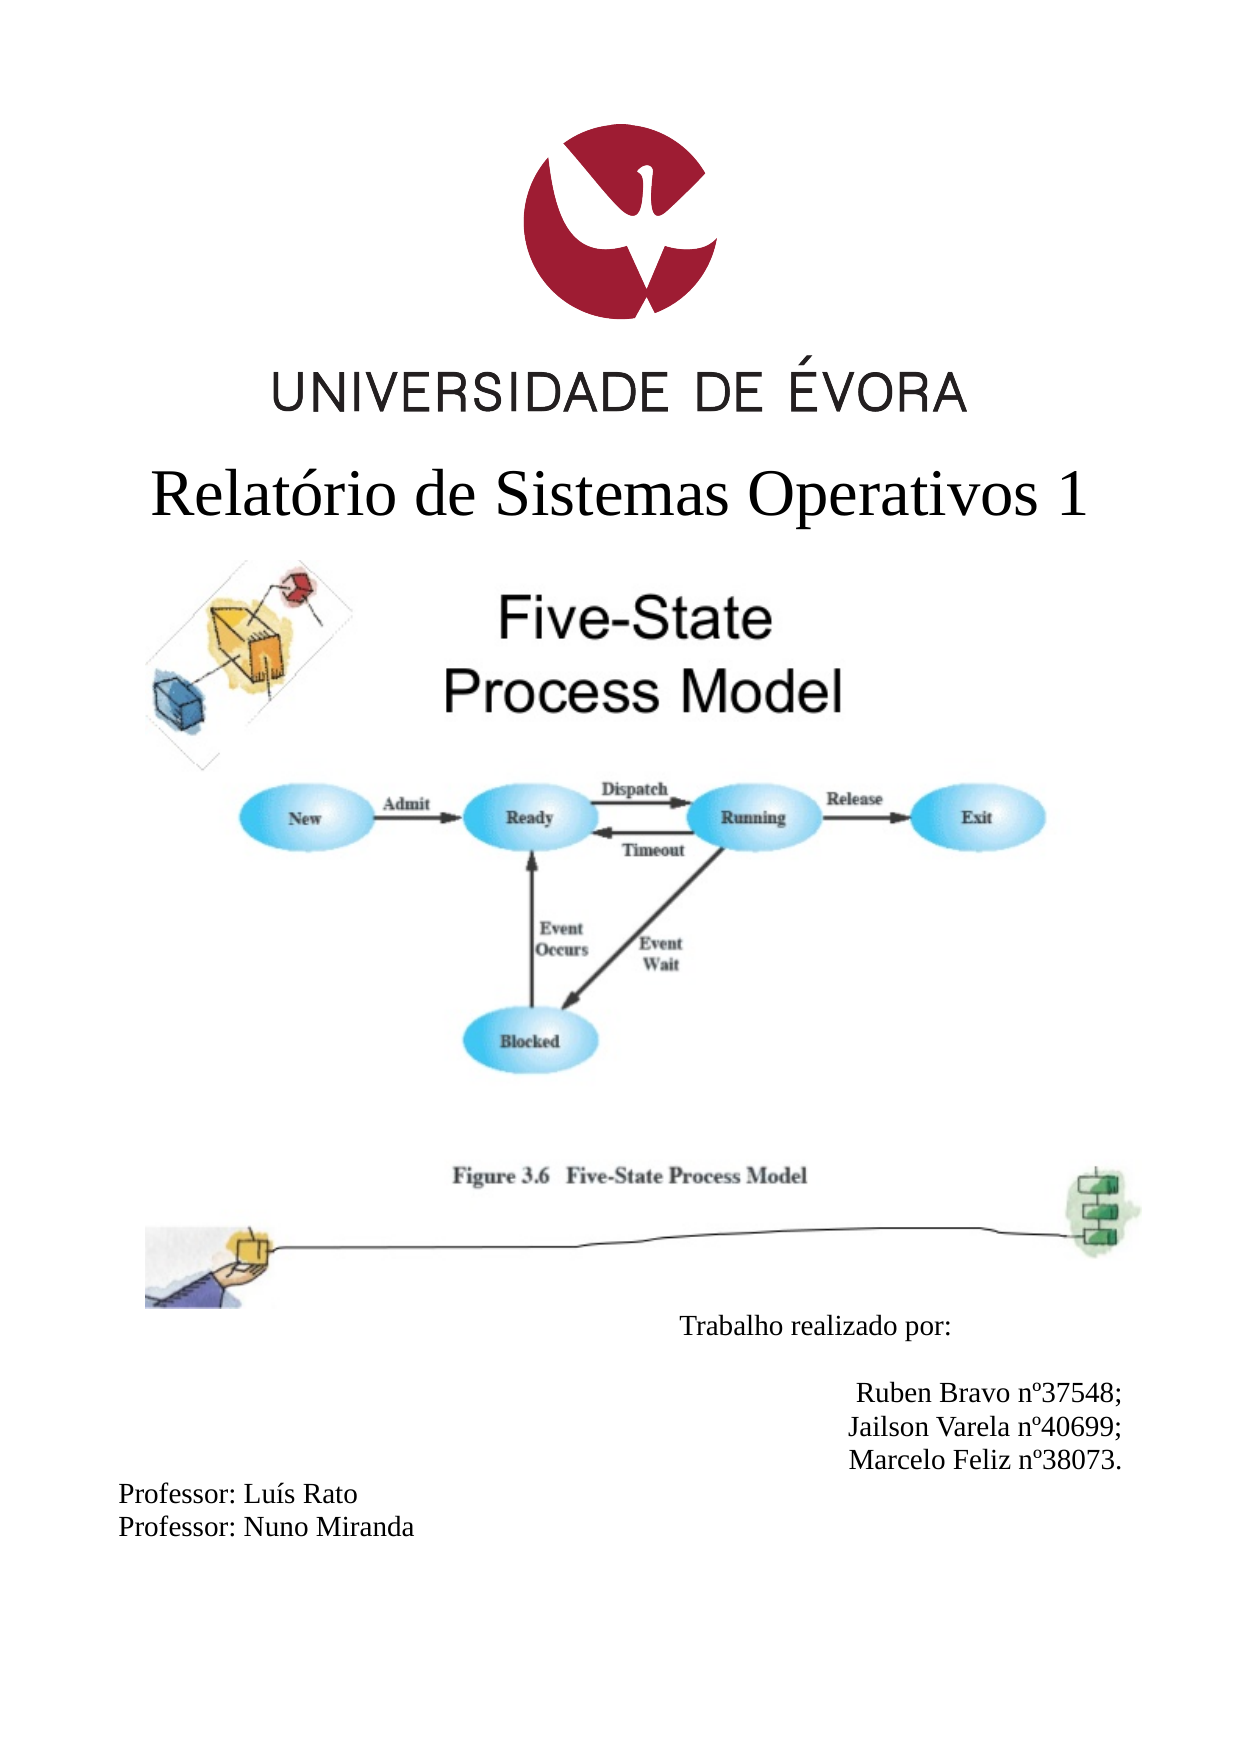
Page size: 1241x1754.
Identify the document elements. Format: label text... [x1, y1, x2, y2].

text Relatório de Sistemas Operativos 1 [118, 453, 1122, 530]
text Jailson Varela nº40699; [118, 1409, 1122, 1442]
text Professor: Nuno Miranda [118, 1509, 1122, 1543]
text Professor: Luís Rato [118, 1476, 1122, 1509]
text Marcelo Feliz nº38073. [118, 1442, 1122, 1476]
text Ruben Bravo nº37548; [118, 1375, 1122, 1409]
text Trabalho realizado por: [118, 530, 1122, 1342]
